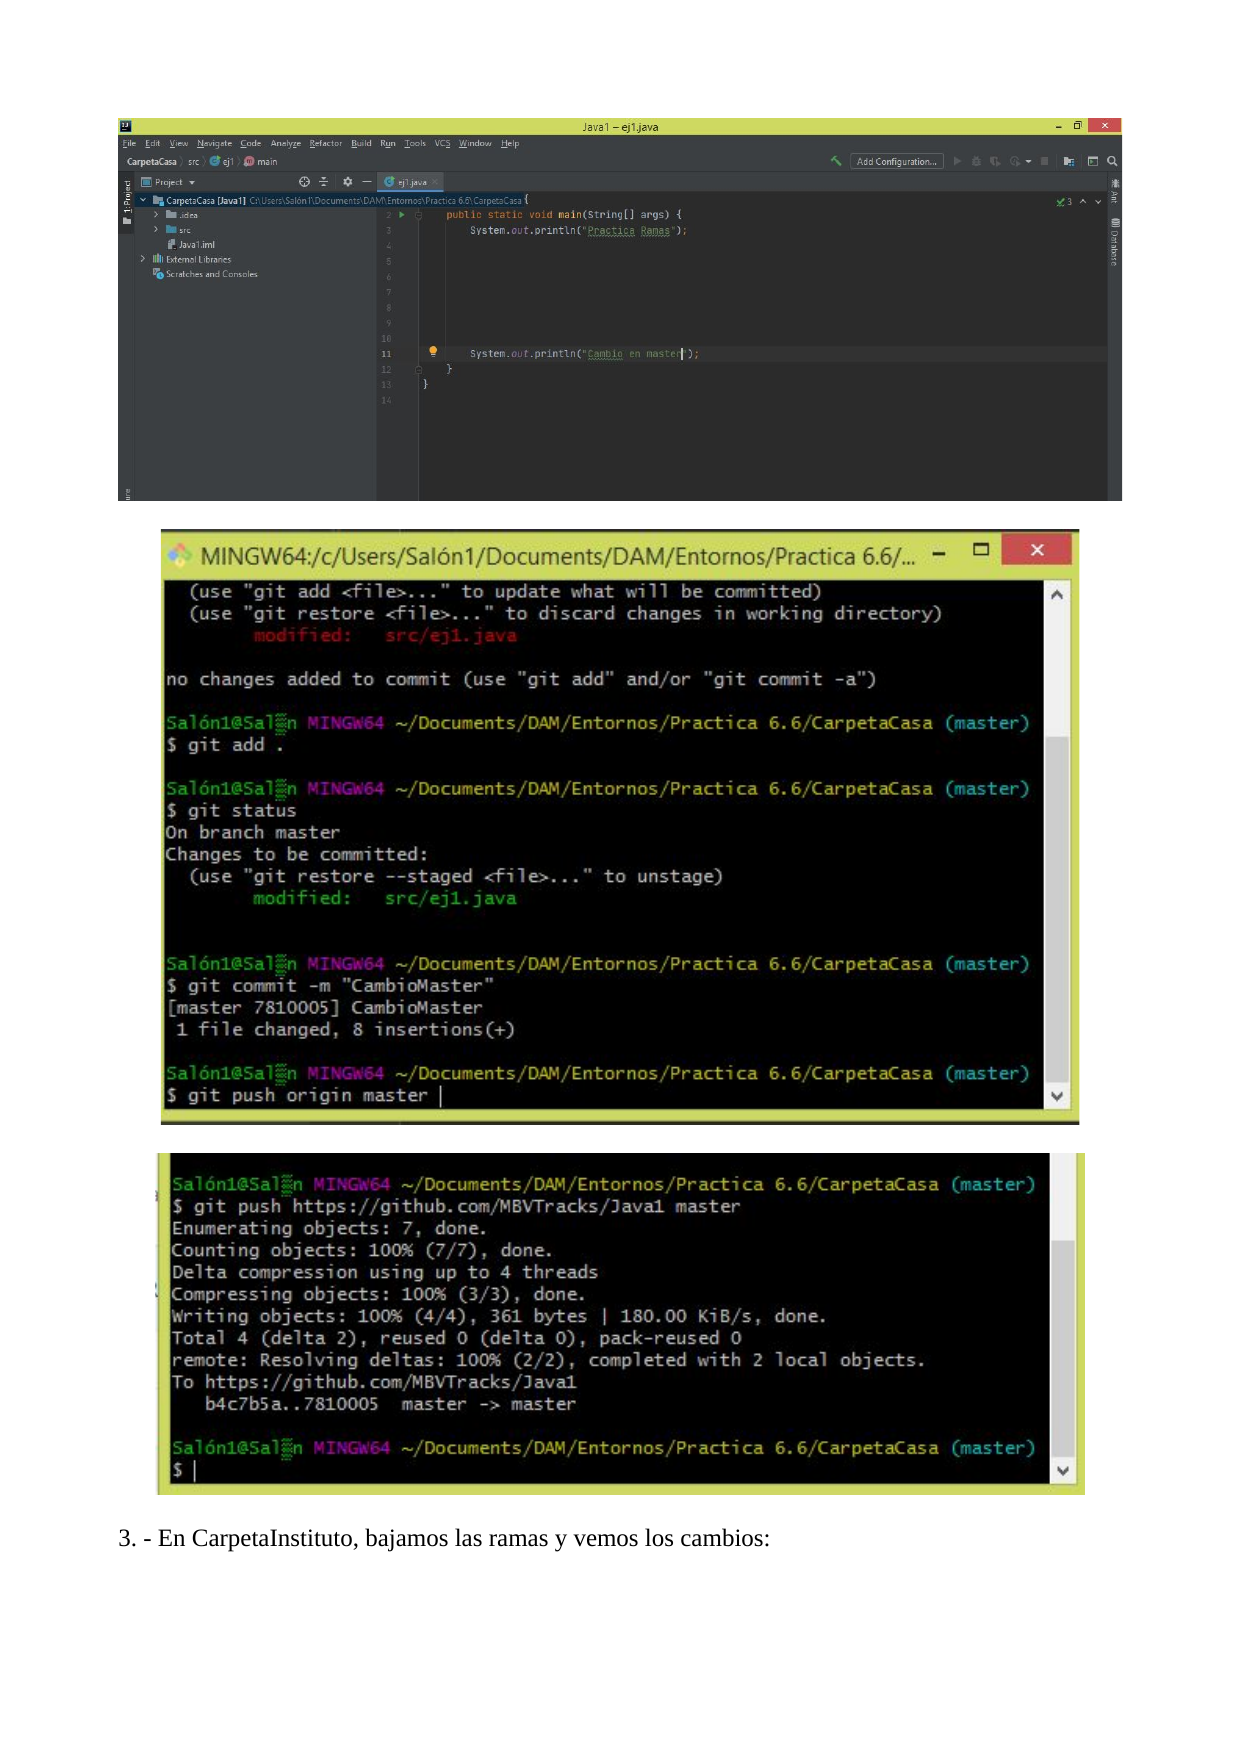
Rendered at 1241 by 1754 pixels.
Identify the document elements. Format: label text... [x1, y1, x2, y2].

picture [160, 529, 1080, 1125]
picture [118, 118, 1123, 501]
text 3. - En CarpetaInstituto, bajamos las ramas y vemos los cambios: [118, 1523, 1122, 1552]
picture [155, 1153, 1085, 1495]
